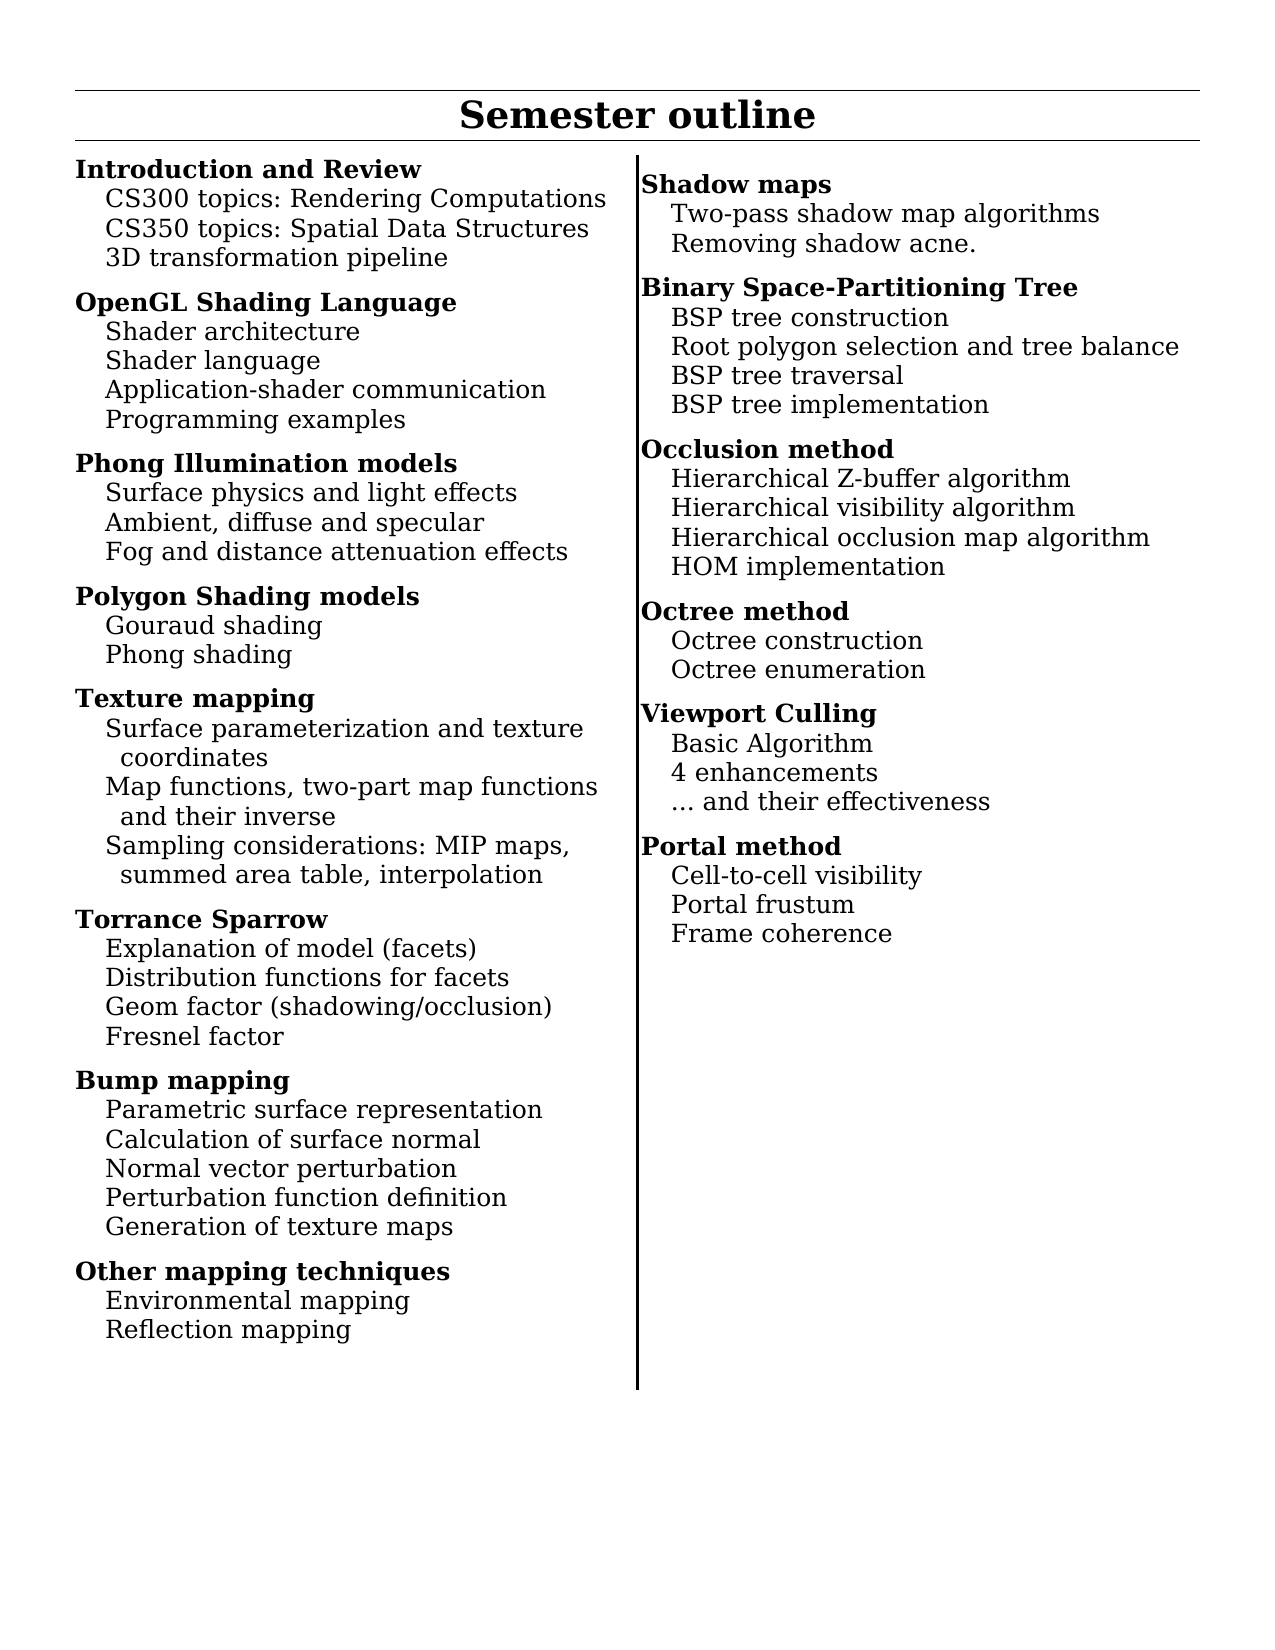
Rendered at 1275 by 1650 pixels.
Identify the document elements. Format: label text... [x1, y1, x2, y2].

list Octree enumeration [671, 655, 1200, 684]
list HOM implementation [671, 552, 1200, 581]
list Hierarchical occlusion map algorithm [671, 523, 1200, 552]
list Fog and distance attenuation effects [105, 537, 634, 566]
list Map functions, two-part map functions and their inverse [105, 772, 634, 831]
list Shader architecture [105, 317, 634, 346]
list Application-shader communication [105, 376, 634, 405]
list Bump mapping [75, 1066, 634, 1096]
list Explanation of model (facets) [105, 934, 634, 963]
list CS300 topics: Rendering Computations [105, 185, 634, 214]
subtitle Semester outline [75, 91, 1200, 140]
list Ambient, diffuse and specular [105, 508, 634, 537]
list Two-pass shadow map algorithms [671, 200, 1200, 229]
list BSP tree implementation [671, 391, 1200, 420]
list Phong Illumination models [75, 449, 634, 478]
list Removing shadow acne. [671, 229, 1200, 258]
list Occlusion method [641, 435, 1200, 464]
list Generation of texture maps [105, 1213, 634, 1242]
list Shadow maps [641, 170, 1200, 200]
list Parametric surface representation [105, 1096, 634, 1125]
list Shader language [105, 346, 634, 376]
list Texture mapping [75, 684, 634, 714]
list Other mapping techniques [75, 1257, 634, 1286]
list Binary Space-Partitioning Tree [641, 273, 1200, 303]
list Gouraud shading [105, 611, 634, 640]
list Basic Algorithm [671, 729, 1200, 758]
list Sampling considerations: MIP maps, summed area table, interpolation [105, 831, 634, 889]
list Viewport Culling [641, 699, 1200, 729]
list Reflection mapping [105, 1316, 634, 1345]
list CS350 topics: Spatial Data Structures [105, 214, 634, 243]
list BSP tree traversal [671, 361, 1200, 391]
list Environmental mapping [105, 1286, 634, 1316]
list Programming examples [105, 405, 634, 434]
list Octree construction [671, 626, 1200, 655]
list Portal method [641, 832, 1200, 861]
list Surface parameterization and texture coordinates [105, 714, 634, 772]
list Polygon Shading models [75, 581, 634, 611]
list Normal vector perturbation [105, 1154, 634, 1183]
list Frame coherence [671, 920, 1200, 949]
list Phong shading [105, 640, 634, 669]
list Torrance Sparrow [75, 904, 634, 934]
list Root polygon selection and tree balance [671, 332, 1200, 361]
list 4 enhancements [671, 758, 1200, 787]
list Hierarchical visibility algorithm [671, 493, 1200, 523]
list Distribution functions for facets [105, 963, 634, 992]
list Fresnel factor [105, 1022, 634, 1051]
list BSP tree construction [671, 303, 1200, 332]
list ... and their effectiveness [671, 787, 1200, 817]
list 3D transformation pipeline [105, 243, 634, 272]
list Perturbation function definition [105, 1183, 634, 1213]
list Geom factor (shadowing/occlusion) [105, 992, 634, 1022]
list Surface physics and light effects [105, 478, 634, 508]
list Octree method [641, 596, 1200, 626]
list Cell-to-cell visibility [671, 861, 1200, 890]
list OpenGL Shading Language [75, 287, 634, 317]
list Hierarchical Z-buffer algorithm [671, 464, 1200, 493]
list Calculation of surface normal [105, 1125, 634, 1154]
list Portal frustum [671, 890, 1200, 920]
list Introduction and Review [75, 155, 634, 185]
